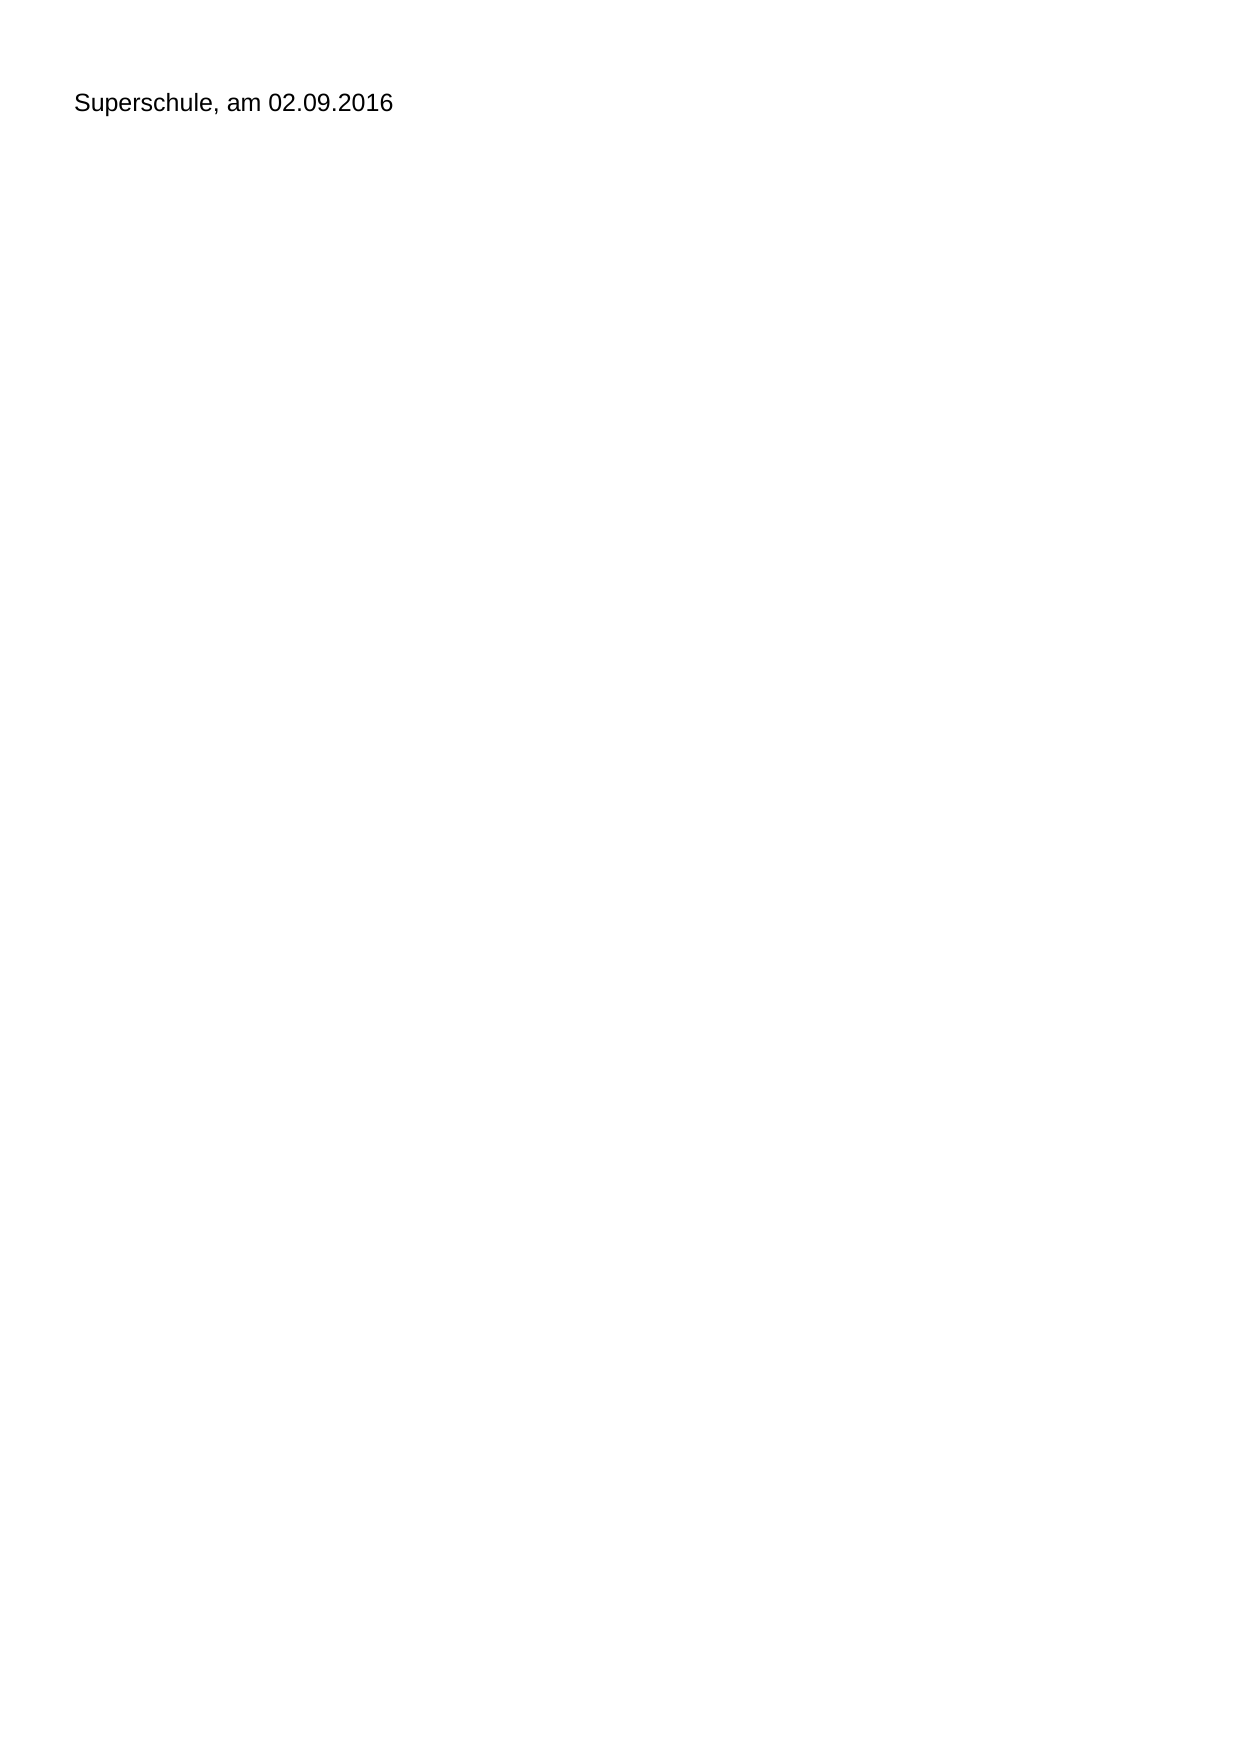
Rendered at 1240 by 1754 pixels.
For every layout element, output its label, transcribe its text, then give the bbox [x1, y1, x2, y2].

text Superschule, am 02.09.2016 [74, 88, 1152, 117]
